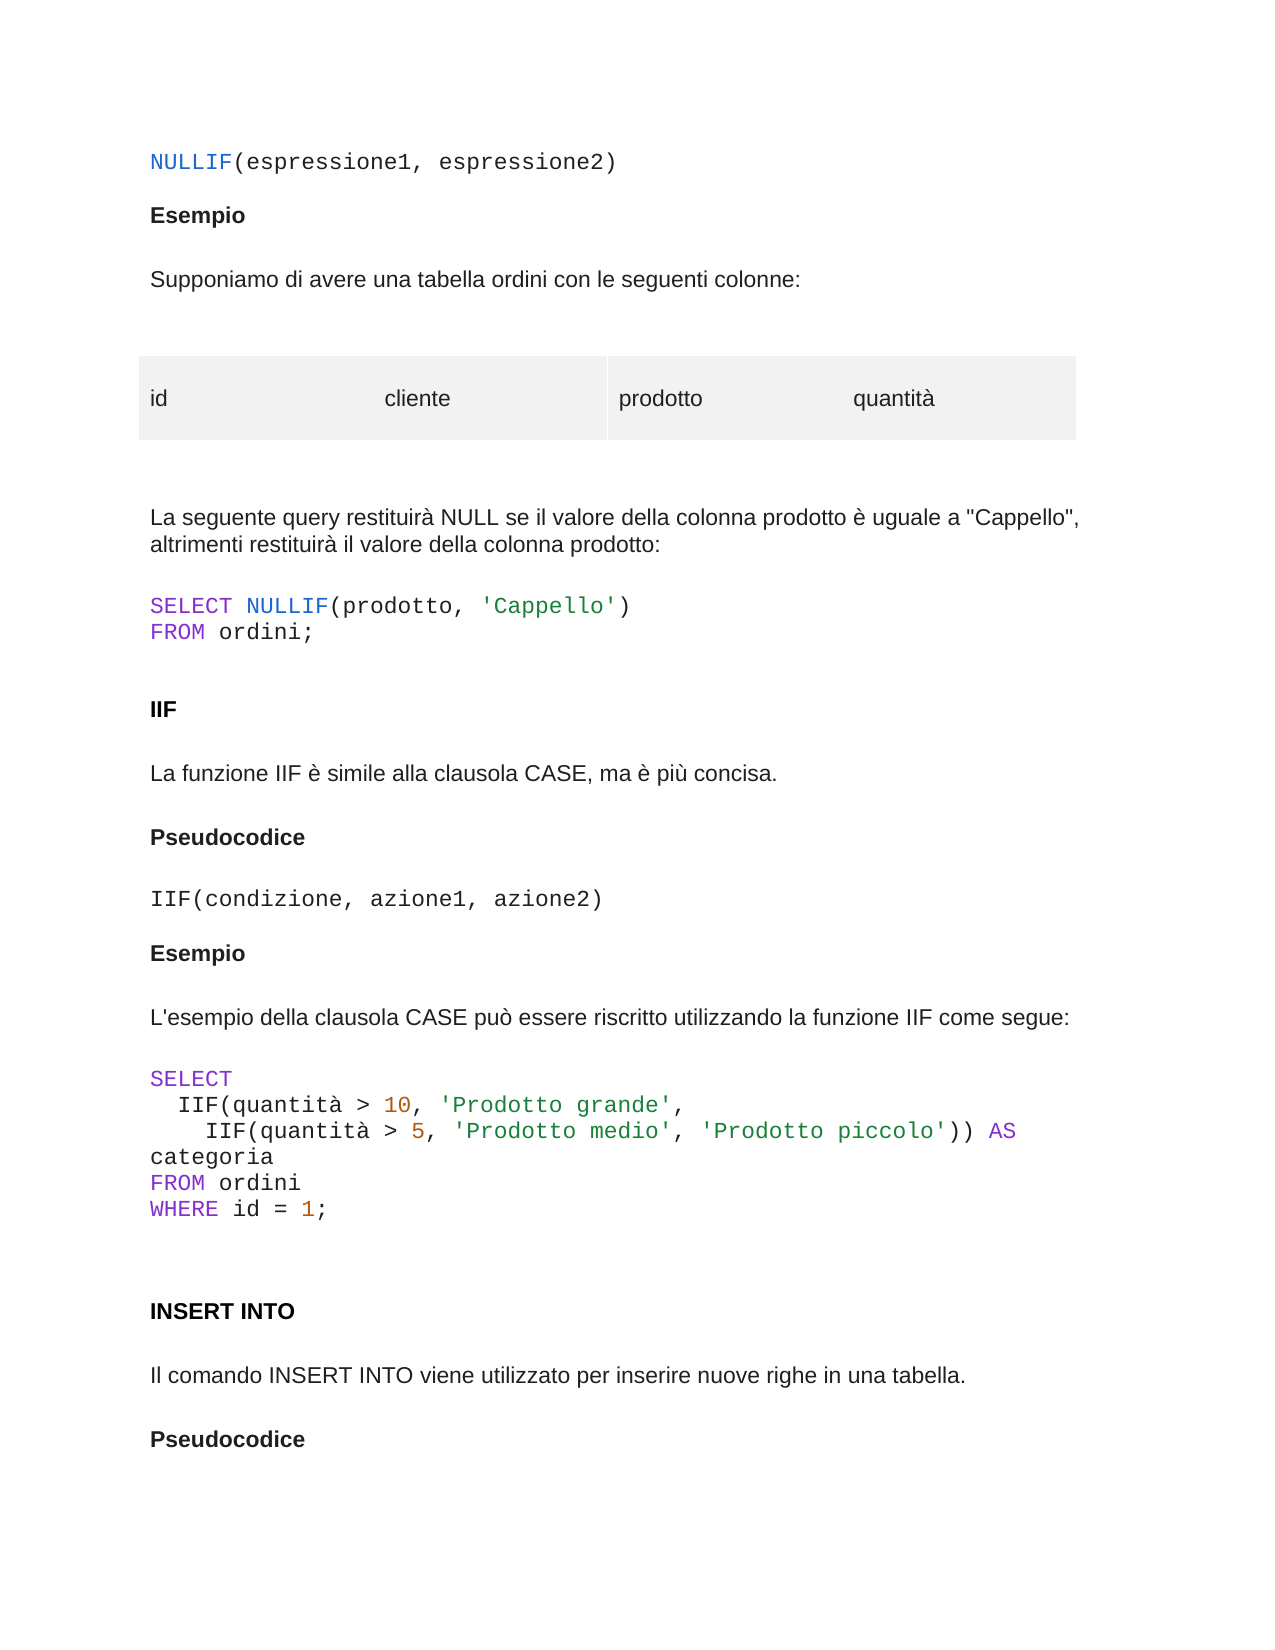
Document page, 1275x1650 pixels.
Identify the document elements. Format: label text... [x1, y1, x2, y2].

text NULLIF(espressione1, espressione2) [150, 150, 1087, 202]
table_header cliente [373, 356, 607, 440]
text Pseudocodice [150, 824, 1087, 850]
text SELECT NULLIF(prodotto, 'Cappello') FROM ordini; [150, 594, 1087, 673]
text Esempio [150, 202, 1087, 229]
table_header prodotto [608, 356, 842, 440]
text SELECT IIF(quantità > 10, 'Prodotto grande', IIF(quantità > 5, 'Prodotto medio', 'Prodotto piccolo')) AS categoria FROM ordini WHERE id = 1; [150, 1067, 1087, 1223]
text La funzione IIF è simile alla clausola CASE, ma è più concisa. [150, 760, 1087, 786]
table_header id [139, 356, 373, 440]
text Pseudocodice [150, 1426, 1087, 1452]
text L'esempio della clausola CASE può essere riscritto utilizzando la funzione IIF come segue: [150, 1003, 1087, 1030]
subtitle IIF [150, 696, 1087, 722]
text Esempio [150, 939, 1087, 966]
text Supponiamo di avere una tabella ordini con le seguenti colonne: [150, 266, 1087, 292]
table_header quantità [842, 356, 1076, 440]
text La seguente query restituirà NULL se il valore della colonna prodotto è uguale a "Cappello", altrimenti restituirà il valore della colonna prodotto: [150, 504, 1087, 557]
subtitle INSERT INTO [150, 1298, 1087, 1324]
text IIF(condizione, azione1, azione2) [150, 888, 1087, 939]
text Il comando INSERT INTO viene utilizzato per inserire nuove righe in una tabella. [150, 1362, 1087, 1388]
